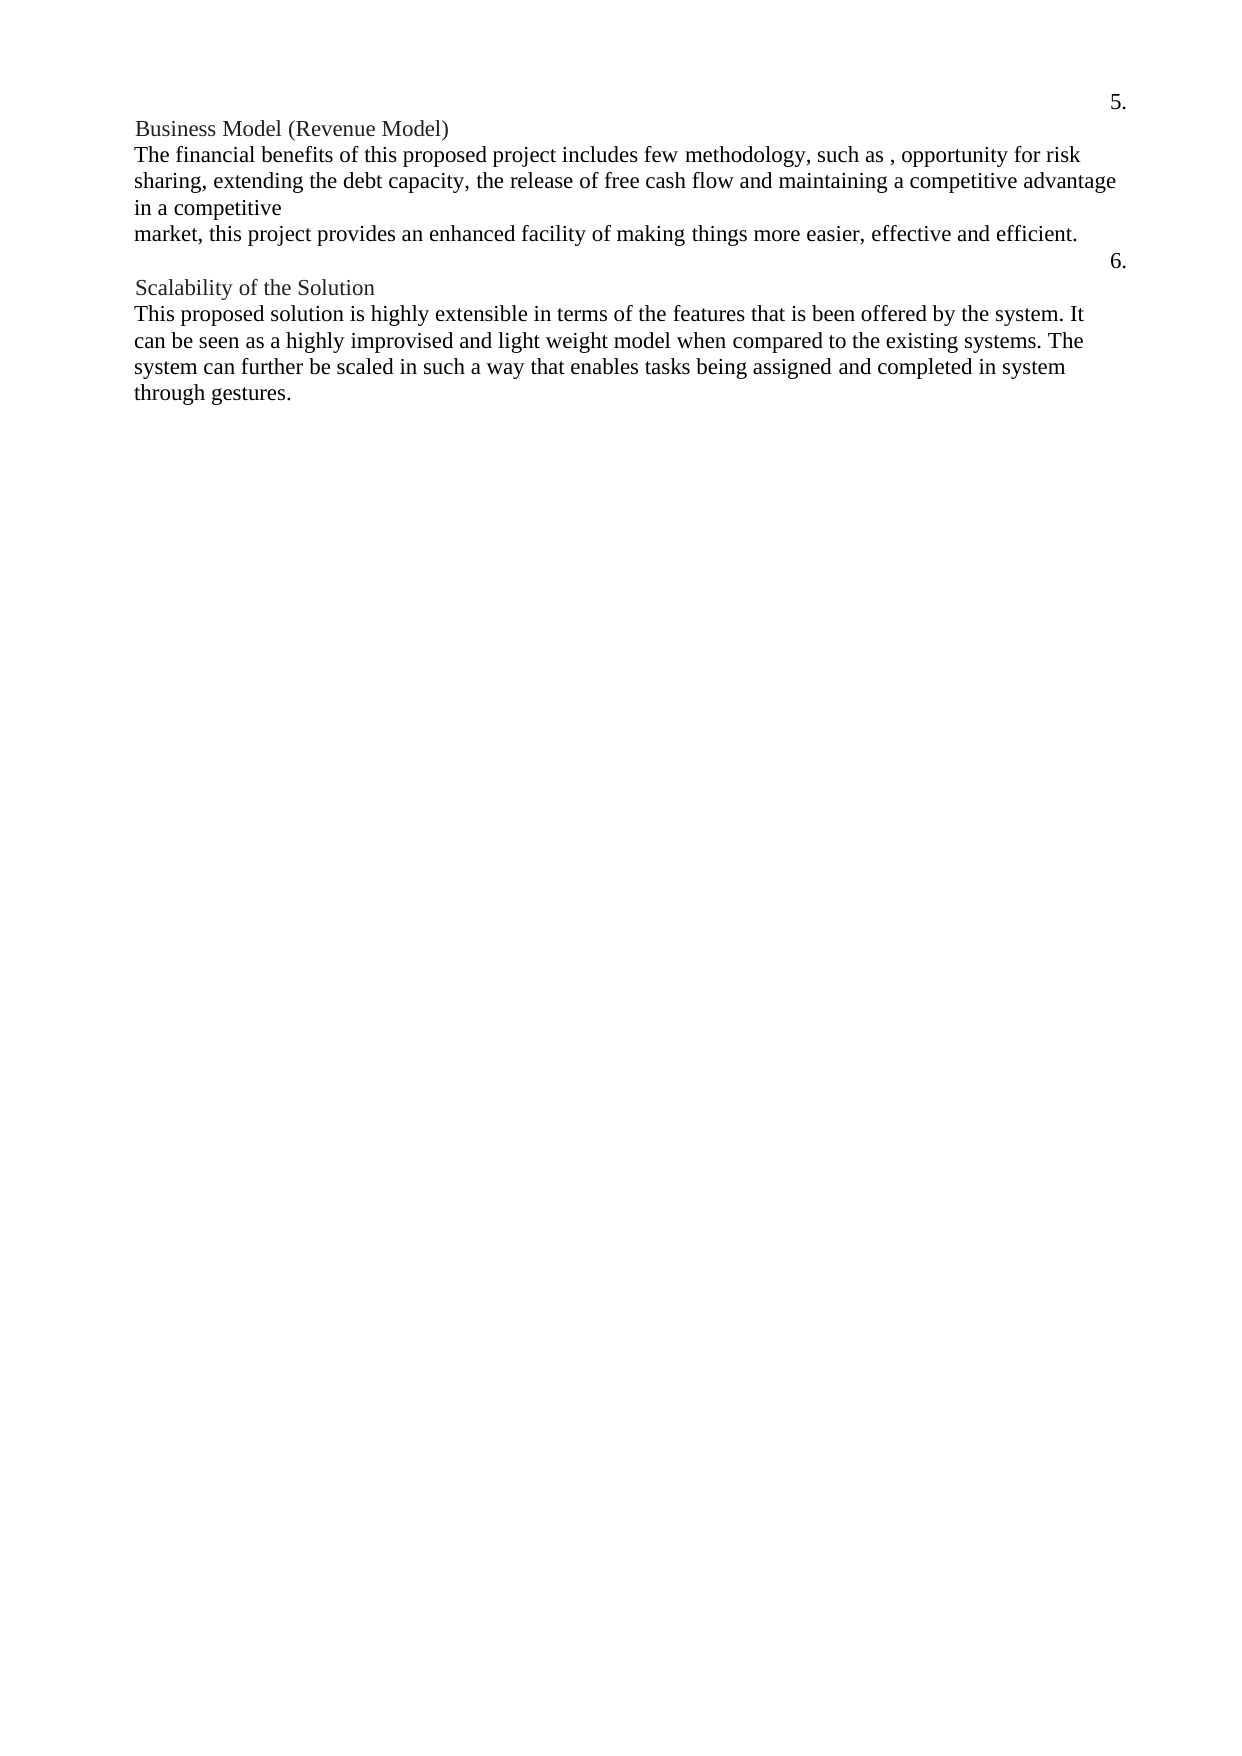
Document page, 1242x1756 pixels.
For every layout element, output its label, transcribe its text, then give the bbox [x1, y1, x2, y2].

text Scalability of the Solution [135, 274, 1139, 300]
text 6. [123, 247, 1127, 273]
text 5. [123, 88, 1127, 114]
text market, this project provides an enhanced facility of making things more easier, effective and efficient. [134, 220, 1132, 247]
text This proposed solution is highly extensible in terms of the features that is been offered by the system. It can be seen as a highly improvised and light weight model when compared to the existing systems. The system can further be scaled in such a way that enables tasks being assigned and completed in system through gestures. [134, 300, 1113, 406]
text The financial benefits of this proposed project includes few methodology, such as , opportunity for risk sharing, extending the debt capacity, the release of free cash flow and maintaining a competitive advantage in a competitive [134, 141, 1139, 220]
text Business Model (Revenue Model) [135, 115, 1139, 141]
